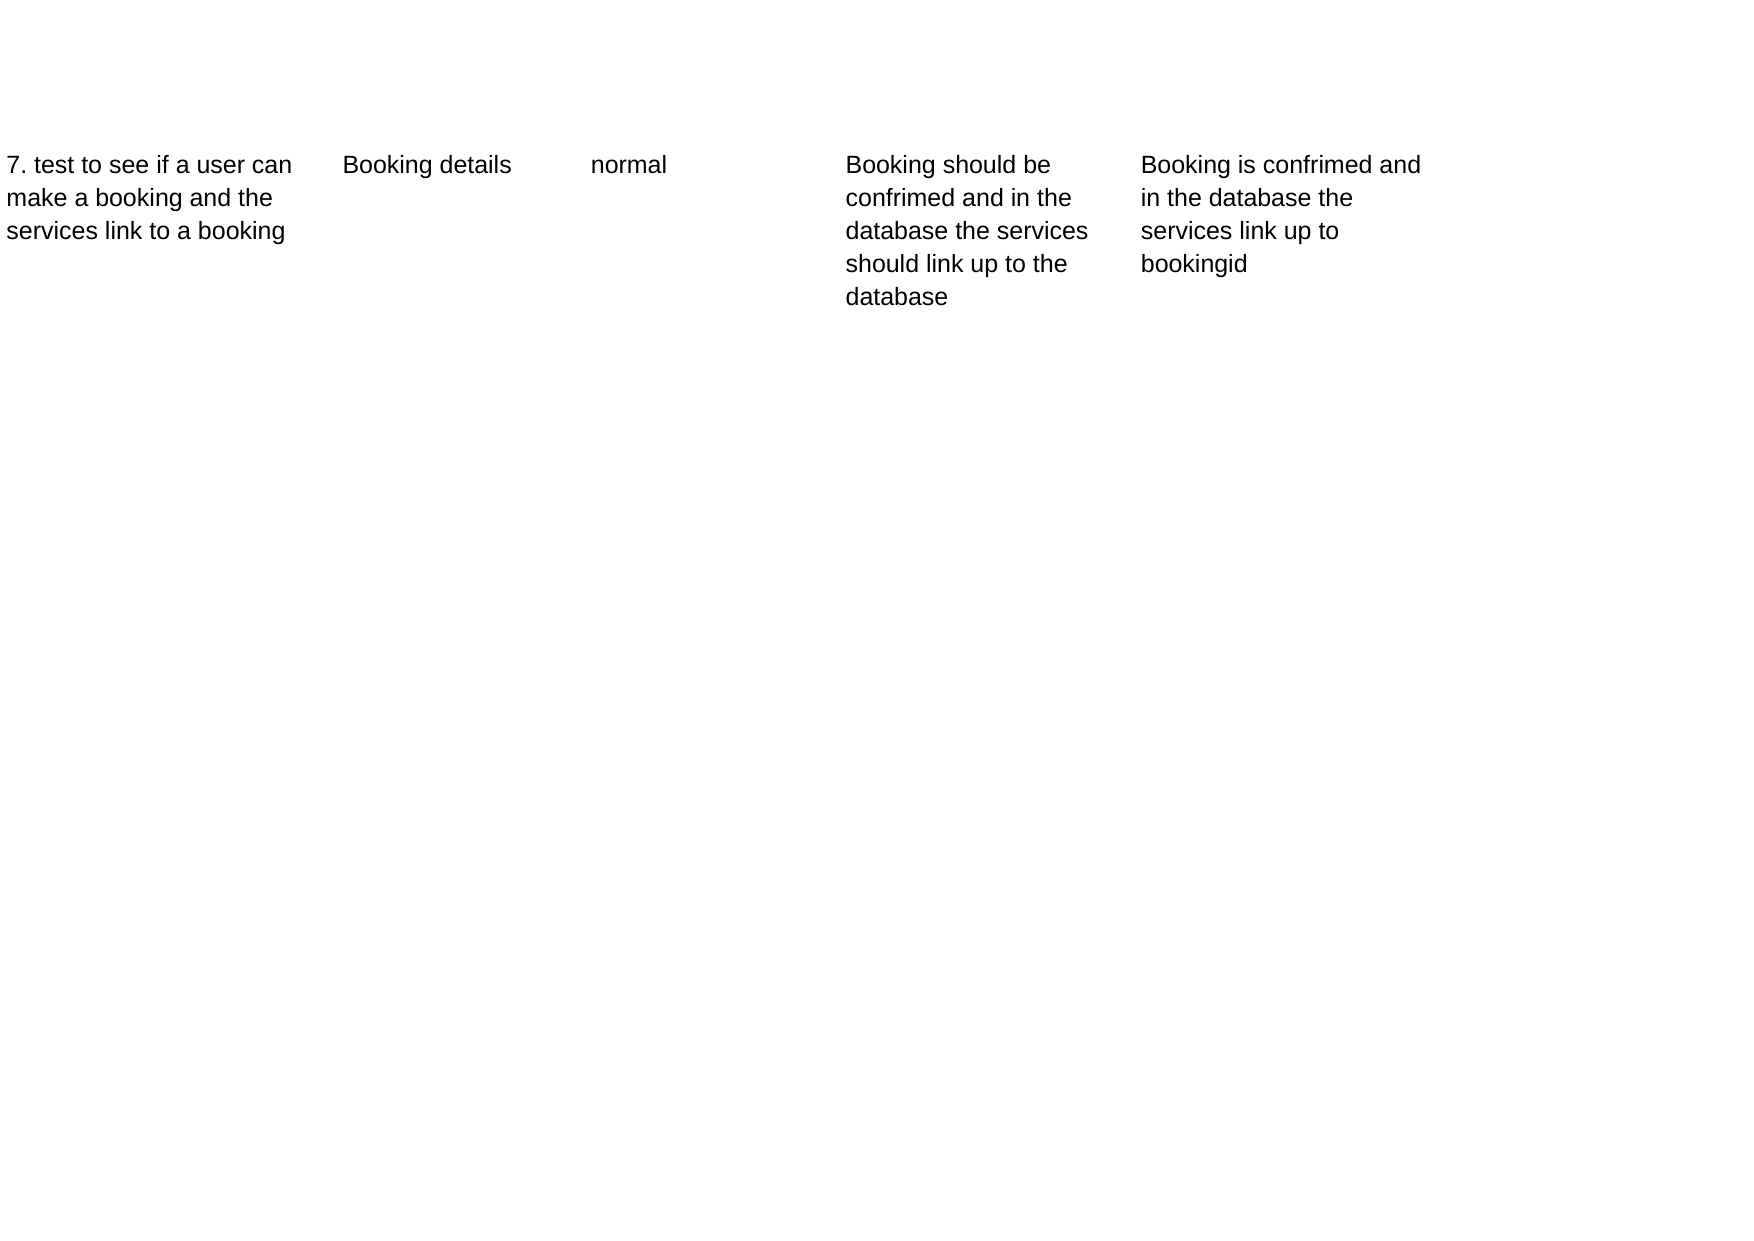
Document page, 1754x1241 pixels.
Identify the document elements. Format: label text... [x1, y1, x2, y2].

table_cell [1447, 970, 1748, 1032]
table_cell [845, 720, 1141, 782]
table_cell [1447, 532, 1748, 594]
table_cell [6, 470, 342, 532]
table_cell [845, 407, 1141, 469]
table_cell [1141, 782, 1447, 844]
table_cell [845, 345, 1141, 407]
table_cell Booking is confrimed and in the database the services link up to bookingid [1141, 150, 1447, 344]
table_cell [591, 407, 845, 469]
table_cell [1141, 970, 1447, 1032]
table_cell [6, 782, 342, 844]
table_cell [1141, 907, 1447, 969]
table_cell [342, 470, 591, 532]
table_cell [6, 657, 342, 719]
table_cell [342, 345, 591, 407]
table_cell Booking should be confrimed and in the database the services should link up to the database [845, 150, 1141, 344]
table_cell [845, 907, 1141, 969]
table_cell [342, 845, 591, 907]
table_cell [342, 595, 591, 657]
table_cell [1447, 657, 1748, 719]
table_cell [591, 782, 845, 844]
table_cell [591, 345, 845, 407]
table_cell [845, 782, 1141, 844]
table_cell [1141, 720, 1447, 782]
table_cell [845, 845, 1141, 907]
table_cell [591, 907, 845, 969]
table_cell [6, 595, 342, 657]
table_cell [342, 407, 591, 469]
table_cell [591, 595, 845, 657]
table_cell [591, 720, 845, 782]
table_cell [1141, 532, 1447, 594]
table_cell [1141, 407, 1447, 469]
table_cell [342, 657, 591, 719]
table_cell [591, 845, 845, 907]
table_cell [1447, 782, 1748, 844]
table_cell [342, 720, 591, 782]
table_cell [1447, 907, 1748, 969]
table_cell [591, 657, 845, 719]
table_cell [1447, 470, 1748, 532]
table_cell [6, 907, 342, 969]
table_cell [591, 532, 845, 594]
table_cell [1447, 345, 1748, 407]
table_cell [1141, 345, 1447, 407]
table_cell [1447, 595, 1748, 657]
table_cell Booking details [342, 150, 591, 344]
table_cell [1141, 845, 1447, 907]
table_cell [342, 782, 591, 844]
table_cell [845, 532, 1141, 594]
table_cell [1141, 595, 1447, 657]
table_cell [591, 970, 845, 1032]
table_cell [1447, 150, 1748, 344]
table_cell [342, 532, 591, 594]
table_cell [1447, 845, 1748, 907]
table_cell 7. test to see if a user can make a booking and the services link to a booking [6, 150, 342, 344]
table_cell [6, 345, 342, 407]
table_cell [6, 407, 342, 469]
table_cell [845, 470, 1141, 532]
table_cell [1141, 470, 1447, 532]
table_cell [6, 532, 342, 594]
table_cell [342, 970, 591, 1032]
table_cell [342, 907, 591, 969]
table_cell [6, 720, 342, 782]
table_cell [845, 595, 1141, 657]
table_cell [6, 970, 342, 1032]
table_cell [845, 657, 1141, 719]
table_cell normal [591, 150, 845, 344]
table_cell [845, 970, 1141, 1032]
table_cell [591, 470, 845, 532]
table_cell [1447, 720, 1748, 782]
table_cell [6, 845, 342, 907]
table_cell [1447, 407, 1748, 469]
table_cell [1141, 657, 1447, 719]
